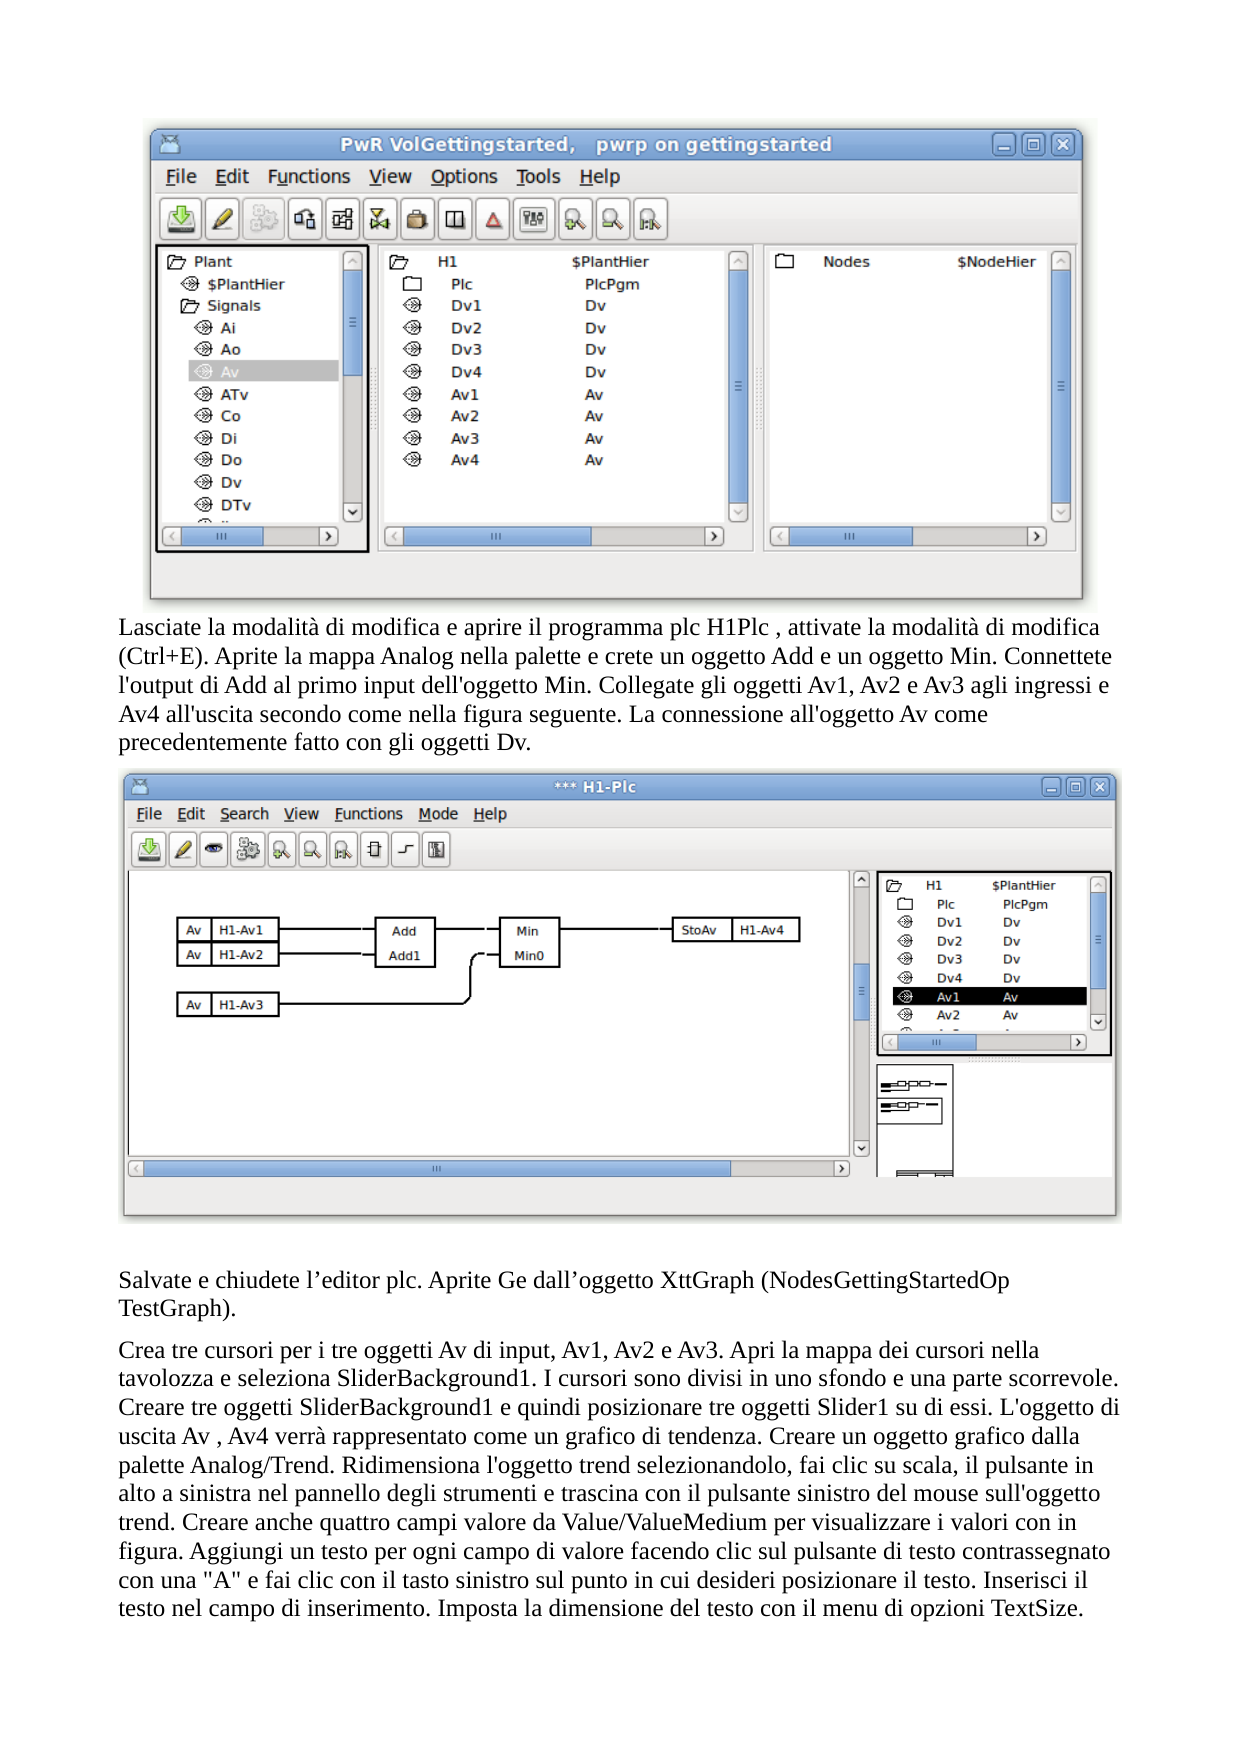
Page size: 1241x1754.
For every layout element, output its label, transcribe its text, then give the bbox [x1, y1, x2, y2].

text Lasciate la modalità di modifica e aprire il programma plc H1Plc , attivate la modalità di modifica (Ctrl+E). Aprite la mappa Analog nella palette e crete un oggetto Add e un oggetto Min. Connettete l'output di Add al primo input dell'oggetto Min. Collegate gli oggetti Av1, Av2 e Av3 agli ingressi e Av4 all'uscita secondo come nella figura seguente. La connessione all'oggetto Av come precedentemente fatto con gli oggetti Dv. [118, 159, 1122, 756]
picture [142, 118, 1098, 613]
text Crea tre cursori per i tre oggetti Av di input, Av1, Av2 e Av3. Apri la mappa dei cursori nella tavolozza e seleziona SliderBackground1. I cursori sono divisi in uno sfondo e una parte scorrevole. Creare tre oggetti SliderBackground1 e quindi posizionare tre oggetti Slider1 su di essi. L'oggetto di uscita Av , Av4 verrà rappresentato come un grafico di tendenza. Creare un oggetto grafico dalla palette Analog/Trend. Ridimensiona l'oggetto trend selezionandolo, fai clic su scala, il pulsante in alto a sinistra nel pannello degli strumenti e trascina con il pulsante sinistro del mouse sull'oggetto trend. Creare anche quattro campi valore da Value/ValueMedium per visualizzare i valori con in figura. Aggiungi un testo per ogni campo di valore facendo clic sul pulsante di testo contrassegnato con una "A" e fai clic con il tasto sinistro sul punto in cui desideri posizionare il testo. Inserisci il testo nel campo di inserimento. Imposta la dimensione del testo con il menu di opzioni TextSize. [118, 1335, 1122, 1622]
text Salvate e chiudete l’editor plc. Aprite Ge dall’oggetto XttGraph (Nodes­GettingStarted­Op­ TestGraph). [118, 1265, 1122, 1322]
picture [118, 768, 1122, 1224]
